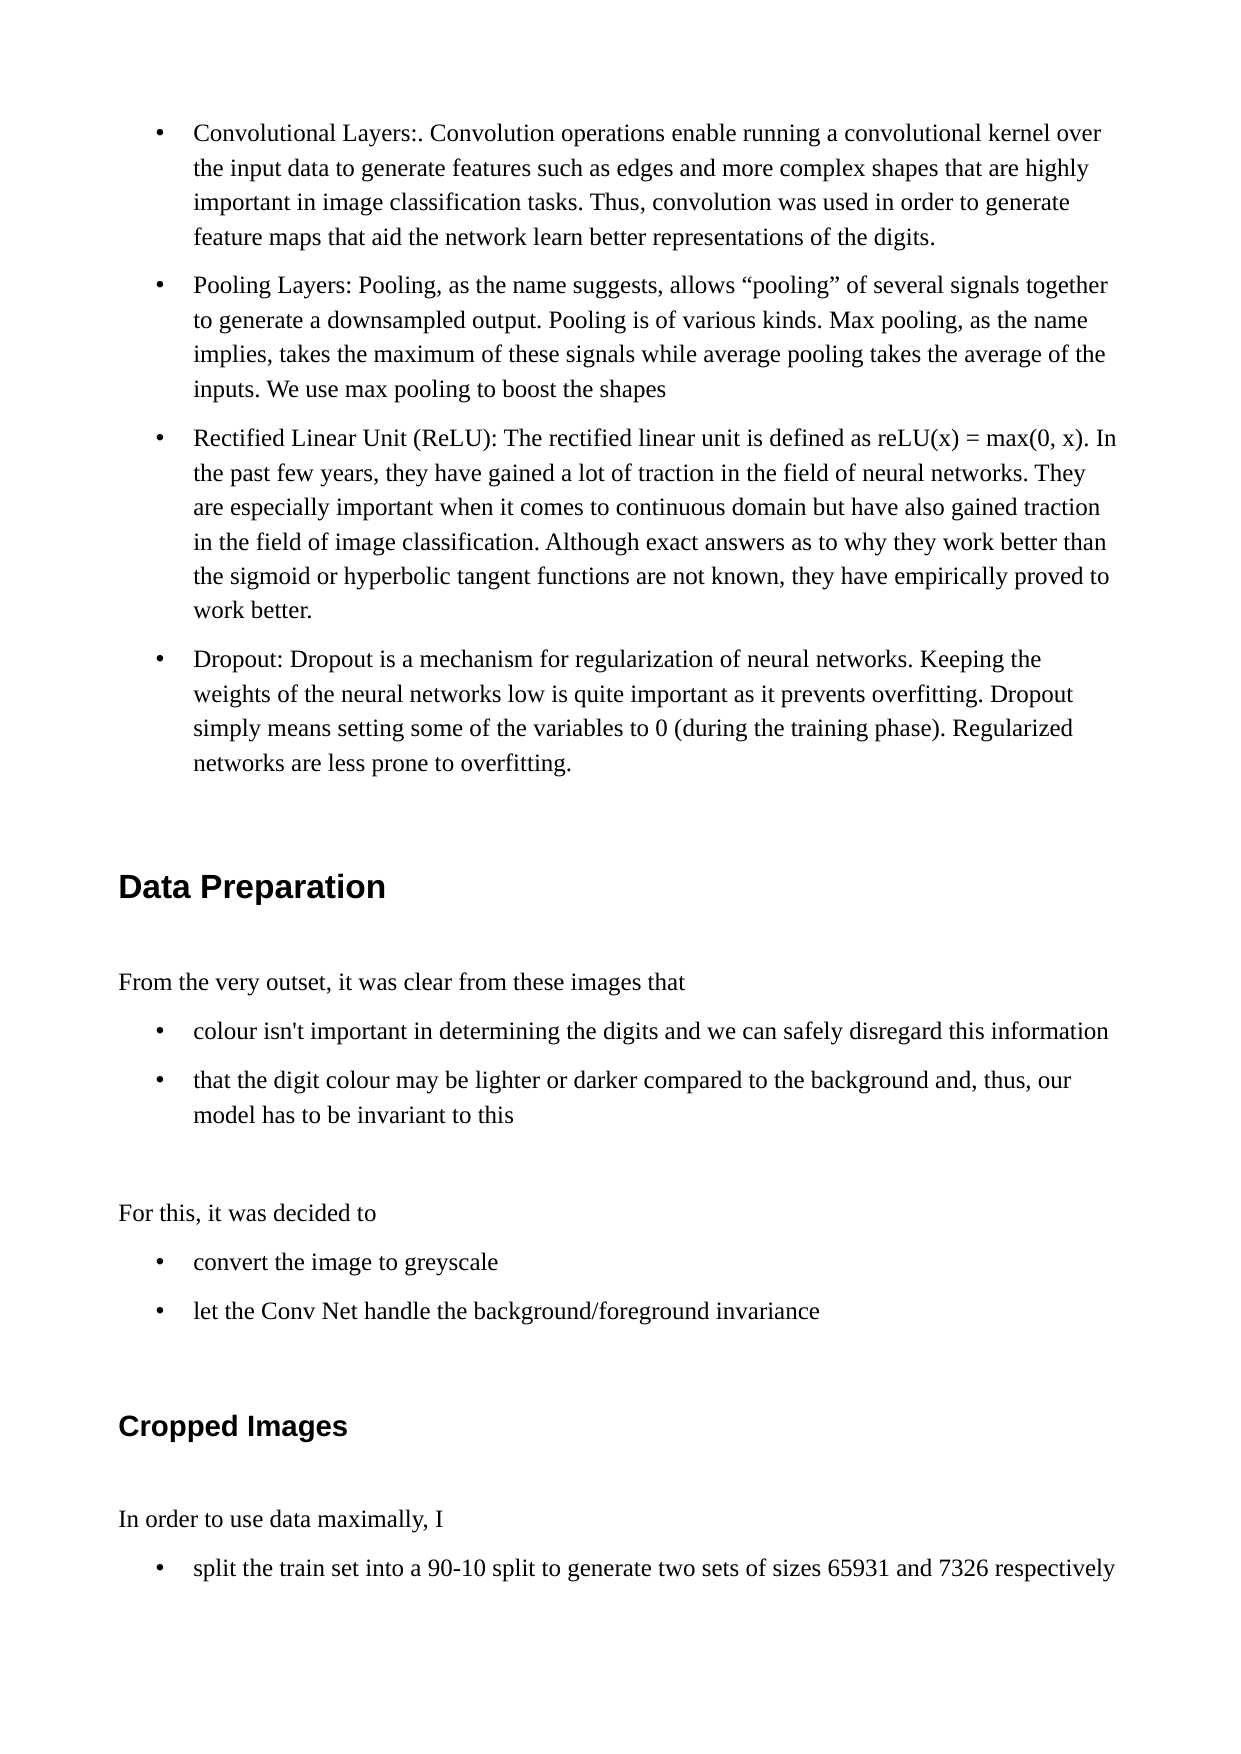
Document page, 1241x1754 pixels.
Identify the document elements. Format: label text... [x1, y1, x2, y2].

subtitle Cropped Images [118, 1409, 1122, 1442]
subtitle Data Preparation [118, 867, 1122, 906]
list Convolutional Layers:. Convolution operations enable running a convolutional kernel over the input data to generate features such as edges and more complex shapes that are highly important in image classification tasks. Thus, convolution was used in order to generate feature maps that aid the network learn better representations of the digits. [156, 118, 1122, 250]
text In order to use data maximally, I [118, 1504, 1122, 1533]
list let the Conv Net handle the background/foreground invariance [156, 1296, 1122, 1325]
list convert the image to greyscale [156, 1247, 1122, 1276]
text For this, it was decided to [118, 1198, 1122, 1227]
list colour isn't important in determining the digits and we can safely disregard this information [156, 1016, 1122, 1045]
list Dropout: Dropout is a mechanism for regularization of neural networks. Keeping the weights of the neural networks low is quite important as it prevents overfitting. Dropout simply means setting some of the variables to 0 (during the training phase). Regularized networks are less prone to overfitting. [156, 644, 1122, 777]
list Pooling Layers: Pooling, as the name suggests, allows “pooling” of several signals together to generate a downsampled output. Pooling is of various kinds. Max pooling, as the name implies, takes the maximum of these signals while average pooling takes the average of the inputs. We use max pooling to boost the shapes [156, 271, 1122, 403]
text From the very outset, it was clear from these images that [118, 967, 1122, 996]
list split the train set into a 90-10 split to generate two sets of sizes 65931 and 7326 respectively [156, 1553, 1122, 1582]
list that the digit colour may be lighter or darker compared to the background and, thus, our model has to be invariant to this [156, 1065, 1122, 1128]
list Rectified Linear Unit (ReLU): The rectified linear unit is defined as reLU(x) = max(0, x). In the past few years, they have gained a lot of traction in the field of neural networks. They are especially important when it comes to continuous domain but have also gained traction in the field of image classification. Although exact answers as to why they work better than the sigmoid or hyperbolic tangent functions are not known, they have empirically proved to work better. [156, 423, 1122, 624]
